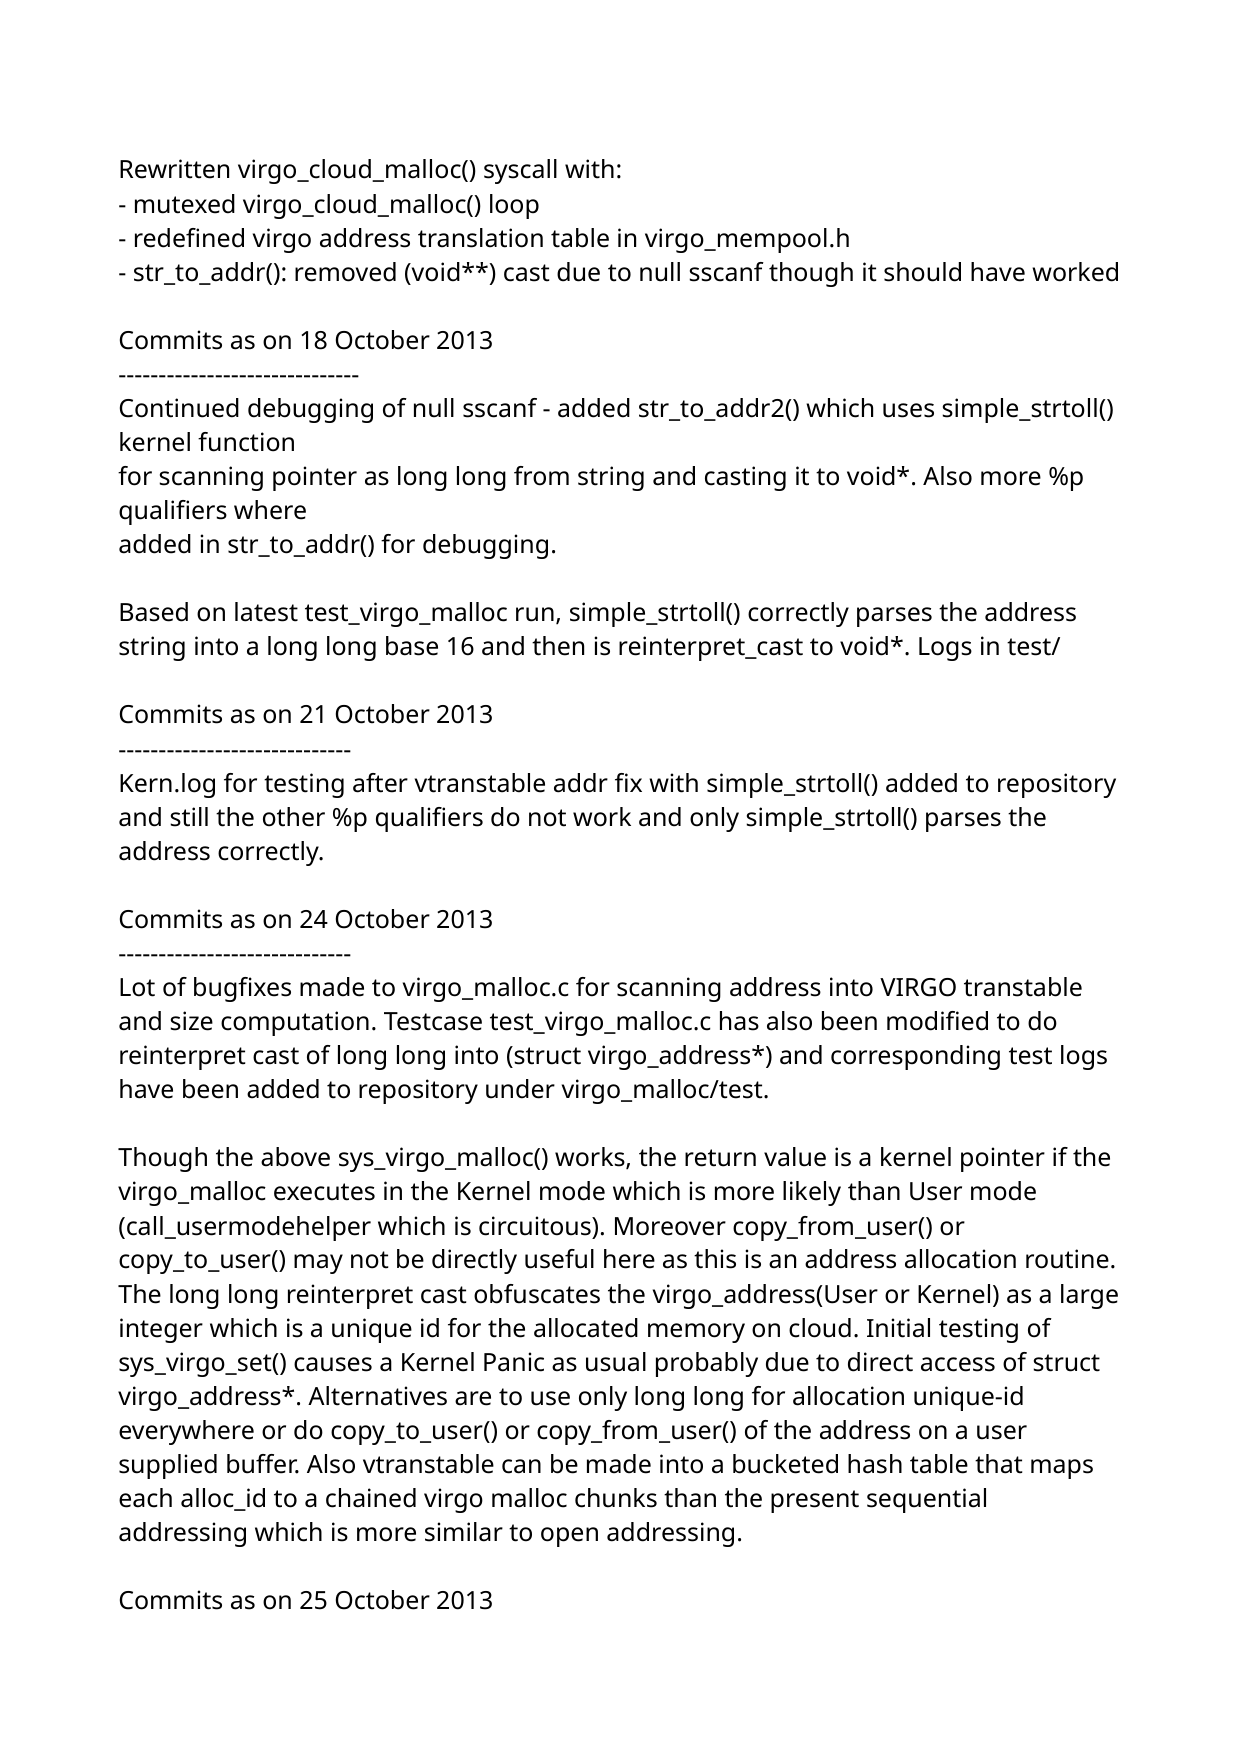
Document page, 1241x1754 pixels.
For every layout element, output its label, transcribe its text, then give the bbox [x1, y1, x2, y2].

text Commits as on 21 October 2013 [118, 697, 1122, 731]
text Kern.log for testing after vtranstable addr fix with simple_strtoll() added to repository and still the other %p qualifiers do not work and only simple_strtoll() parses the address correctly. [118, 765, 1122, 867]
text Commits as on 18 October 2013 [118, 322, 1122, 357]
text ----------------------------- [118, 936, 1122, 970]
text Commits as on 24 October 2013 [118, 902, 1122, 936]
text Rewritten virgo_cloud_malloc() syscall with: [118, 152, 1122, 186]
text Commits as on 25 October 2013 [118, 1583, 1122, 1617]
text for scanning pointer as long long from string and casting it to void*. Also more %p qualifiers where [118, 459, 1122, 527]
text Lot of bugfixes made to virgo_malloc.c for scanning address into VIRGO transtable and size computation. Testcase test_virgo_malloc.c has also been modified to do reinterpret cast of long long into (struct virgo_address*) and corresponding test logs have been added to repository under virgo_malloc/test. [118, 970, 1122, 1106]
text - str_to_addr(): removed (void**) cast due to null sscanf though it should have worked [118, 254, 1122, 288]
text Though the above sys_virgo_malloc() works, the return value is a kernel pointer if the virgo_malloc executes in the Kernel mode which is more likely than User mode (call_usermodehelper which is circuitous). Moreover copy_from_user() or copy_to_user() may not be directly useful here as this is an address allocation routine. The long long reinterpret cast obfuscates the virgo_address(User or Kernel) as a large integer which is a unique id for the allocated memory on cloud. Initial testing of sys_virgo_set() causes a Kernel Panic as usual probably due to direct access of struct virgo_address*. Alternatives are to use only long long for allocation unique-id everywhere or do copy_to_user() or copy_from_user() of the address on a user supplied buffer. Also vtranstable can be made into a bucketed hash table that maps each alloc_id to a chained virgo malloc chunks than the present sequential addressing which is more similar to open addressing. [118, 1140, 1122, 1549]
text Continued debugging of null sscanf - added str_to_addr2() which uses simple_strtoll() kernel function [118, 391, 1122, 459]
text added in str_to_addr() for debugging. [118, 527, 1122, 561]
text ------------------------------ [118, 357, 1122, 391]
text ----------------------------- [118, 731, 1122, 765]
text - mutexed virgo_cloud_malloc() loop [118, 186, 1122, 220]
text - redefined virgo address translation table in virgo_mempool.h [118, 220, 1122, 254]
text Based on latest test_virgo_malloc run, simple_strtoll() correctly parses the address string into a long long base 16 and then is reinterpret_cast to void*. Logs in test/ [118, 595, 1122, 663]
